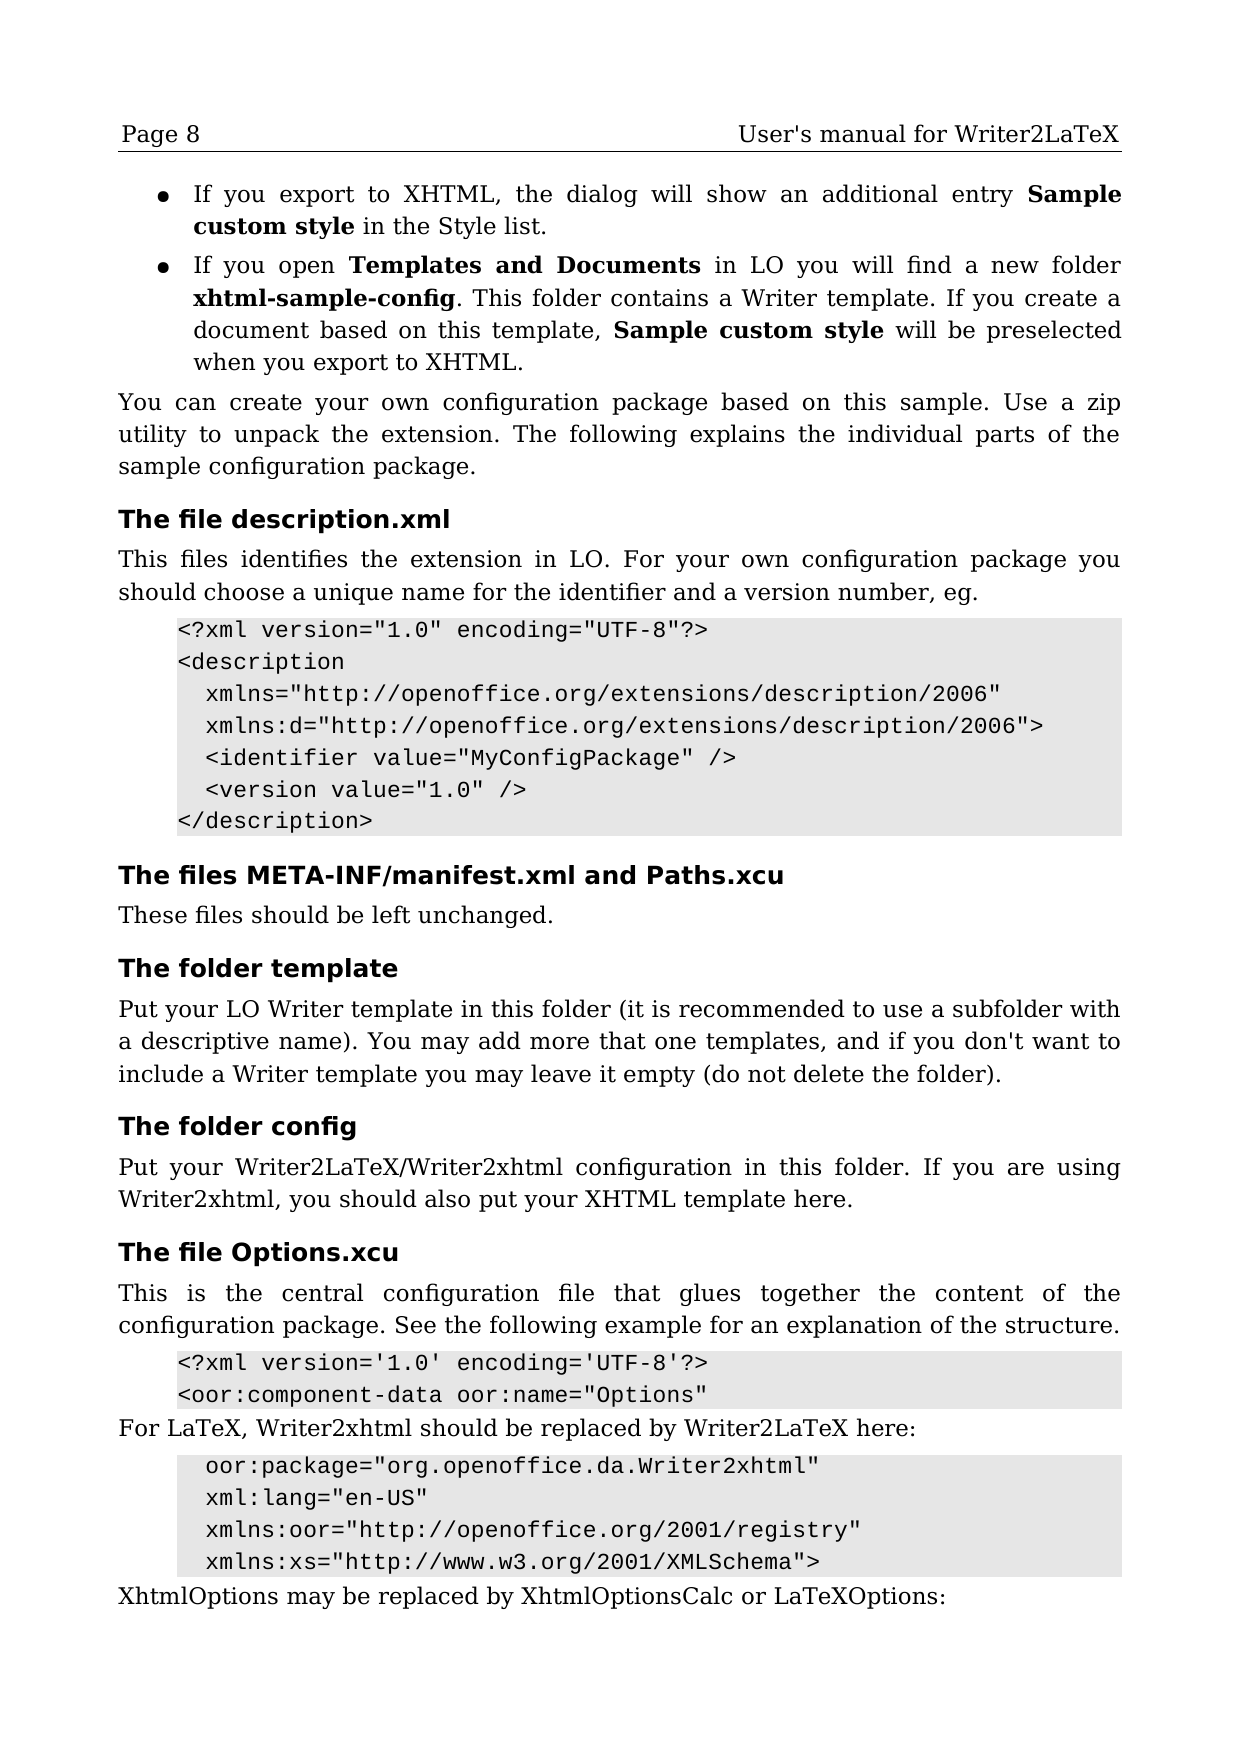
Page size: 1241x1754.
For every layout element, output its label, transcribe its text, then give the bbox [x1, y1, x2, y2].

text <?xml version='1.0' encoding='UTF-8'?> [177, 1351, 1122, 1377]
text This files identifies the extension in LO. For your own configuration package you should choose a unique name for the identifier and a version number, eg. [118, 546, 1122, 606]
subtitle The file description.xml [118, 505, 1122, 534]
subtitle The files META-INF/manifest.xml and Paths.xcu [118, 861, 1122, 890]
subtitle The file Options.xcu [118, 1238, 1122, 1267]
text oor:package="org.openoffice.da.Writer2xhtml" [177, 1455, 1122, 1481]
text xmlns:xs="http://www.w3.org/2001/XMLSchema"> [177, 1551, 1122, 1577]
text <version value="1.0" /> [177, 778, 1122, 804]
list If you export to XHTML, the dialog will show an additional entry Sample custom style in the Style list. [156, 181, 1122, 240]
text Put your Writer2LaTeX/Writer2xhtml configuration in this folder. If you are using Writer2xhtml, you should also put your XHTML template here. [118, 1154, 1122, 1213]
text <oor:component-data oor:name="Options" [177, 1383, 1122, 1409]
text <identifier value="MyConfigPackage" /> [177, 746, 1122, 772]
text xmlns:d="http://openoffice.org/extensions/description/2006"> [177, 714, 1122, 740]
subtitle The folder template [118, 954, 1122, 983]
text Put your LO Writer template in this folder (it is recommended to use a subfolder with a descriptive name). You may add more that one templates, and if you don't want to include a Writer template you may leave it empty (do not delete the folder). [118, 996, 1122, 1087]
text xmlns:oor="http://openoffice.org/2001/registry" [177, 1519, 1122, 1545]
text xml:lang="en-US" [177, 1487, 1122, 1513]
text <description [177, 650, 1122, 676]
text These files should be left unchanged. [118, 902, 1122, 929]
text <?xml version="1.0" encoding="UTF-8"?> [177, 618, 1122, 644]
text This is the central configuration file that glues together the content of the configuration package. See the following example for an explanation of the structure. [118, 1280, 1122, 1339]
text xmlns="http://openoffice.org/extensions/description/2006" [177, 682, 1122, 708]
subtitle The folder config [118, 1112, 1122, 1141]
list If you open Templates and Documents in LO you will find a new folder xhtml-sample-config. This folder contains a Writer template. If you create a document based on this template, Sample custom style will be preselected when you export to XHTML. [156, 252, 1122, 376]
text For LaTeX, Writer2xhtml should be replaced by Writer2LaTeX here: [118, 1415, 1122, 1442]
text XhtmlOptions may be replaced by XhtmlOptionsCalc or LaTeXOptions: [118, 1583, 1122, 1609]
text </description> [177, 810, 1122, 836]
text You can create your own configuration package based on this sample. Use a zip utility to unpack the extension. The following explains the individual parts of the sample configuration package. [118, 388, 1122, 480]
